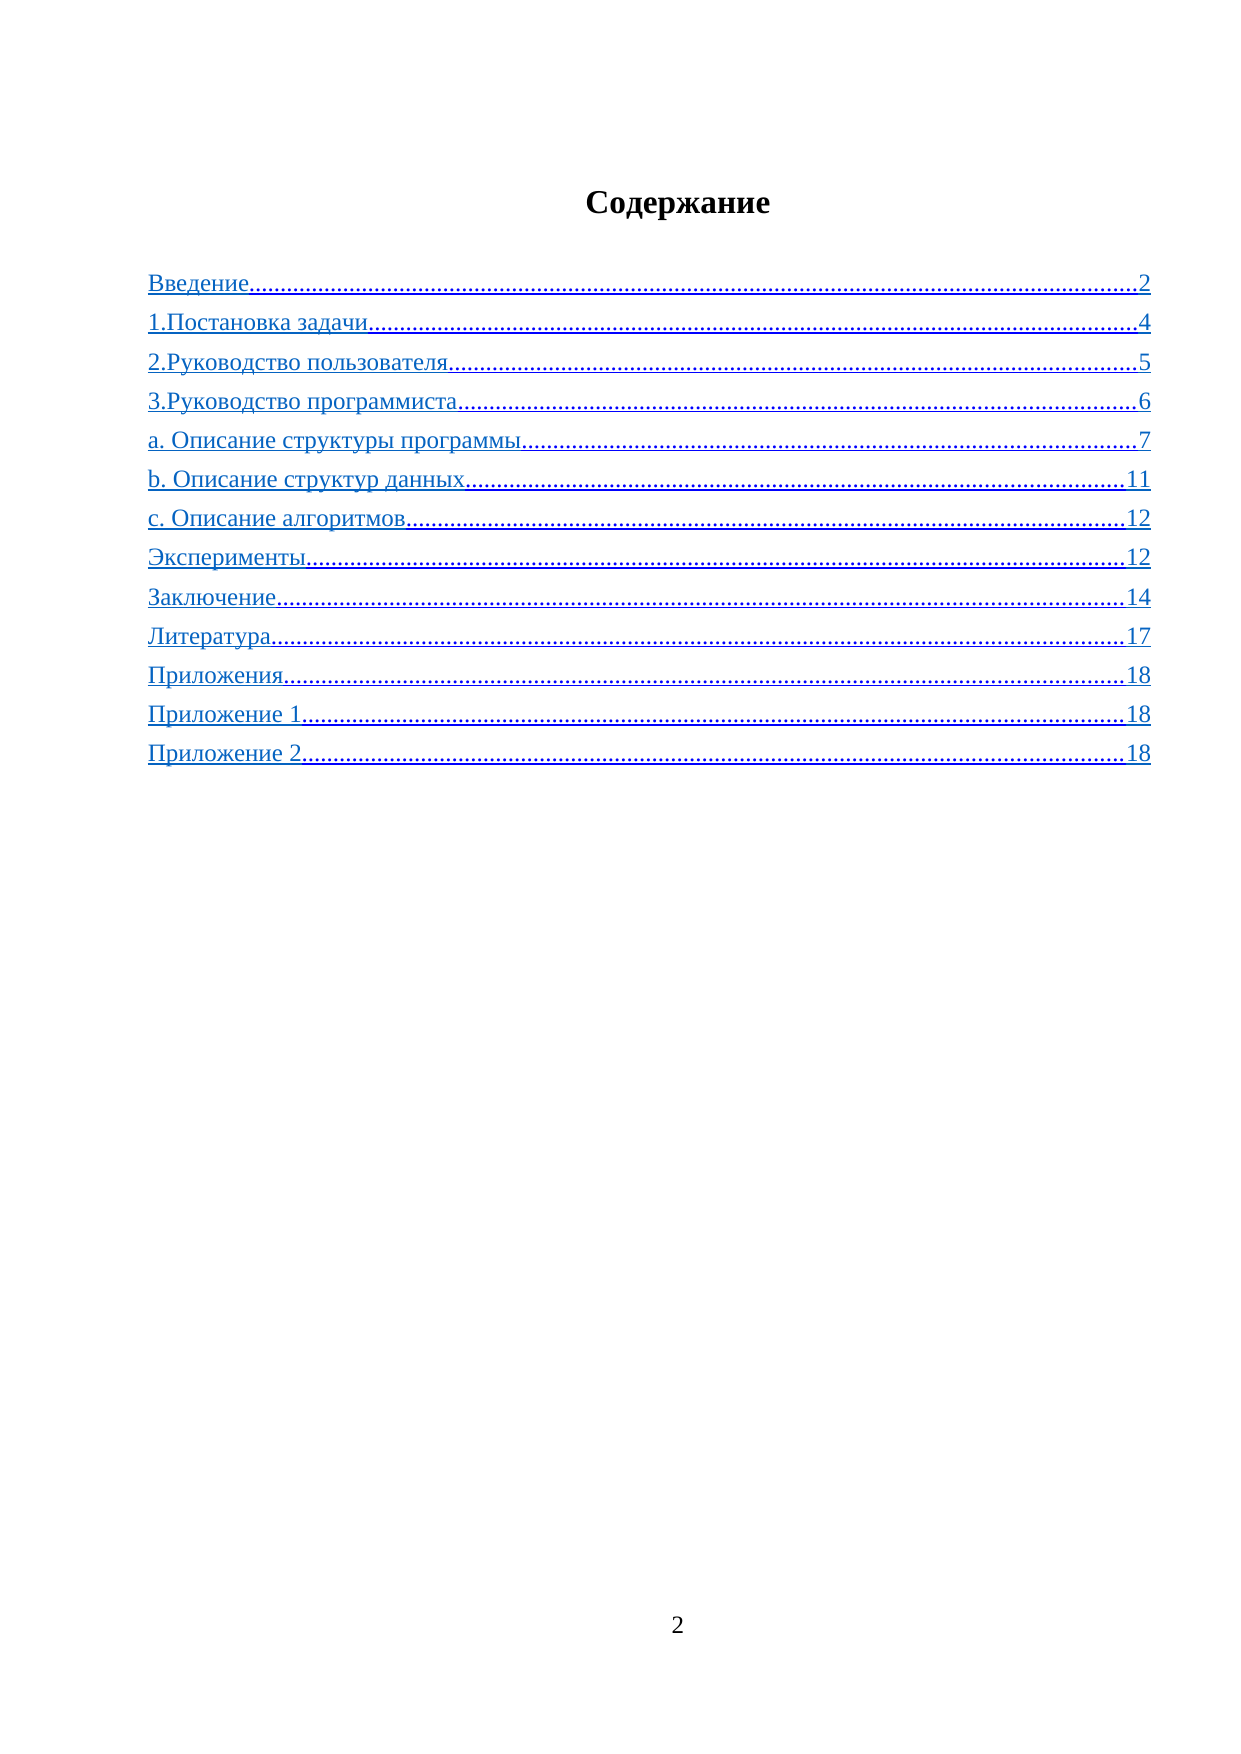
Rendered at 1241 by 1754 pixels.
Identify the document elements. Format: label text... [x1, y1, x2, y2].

text Литература 17 [148, 621, 1152, 649]
text Эксперименты 12 [148, 542, 1152, 571]
text 2.Руководство пользователя 5 [148, 347, 1152, 375]
text Приложение 2 18 [148, 738, 1152, 767]
text 1.Постановка задачи 4 [148, 307, 1152, 336]
text 3.Руководство программиста 6 [148, 386, 1152, 414]
text Приложение 1 18 [148, 699, 1152, 728]
text Заключение 14 [148, 582, 1152, 610]
text Введение 2 [148, 268, 1152, 297]
text а. Описание структуры программы 7 [148, 425, 1152, 454]
text c. Описание алгоритмов 12 [148, 503, 1152, 532]
text Содержание [148, 182, 1152, 221]
text b. Описание структур данных 11 [148, 464, 1152, 493]
text Приложения 18 [148, 660, 1152, 689]
